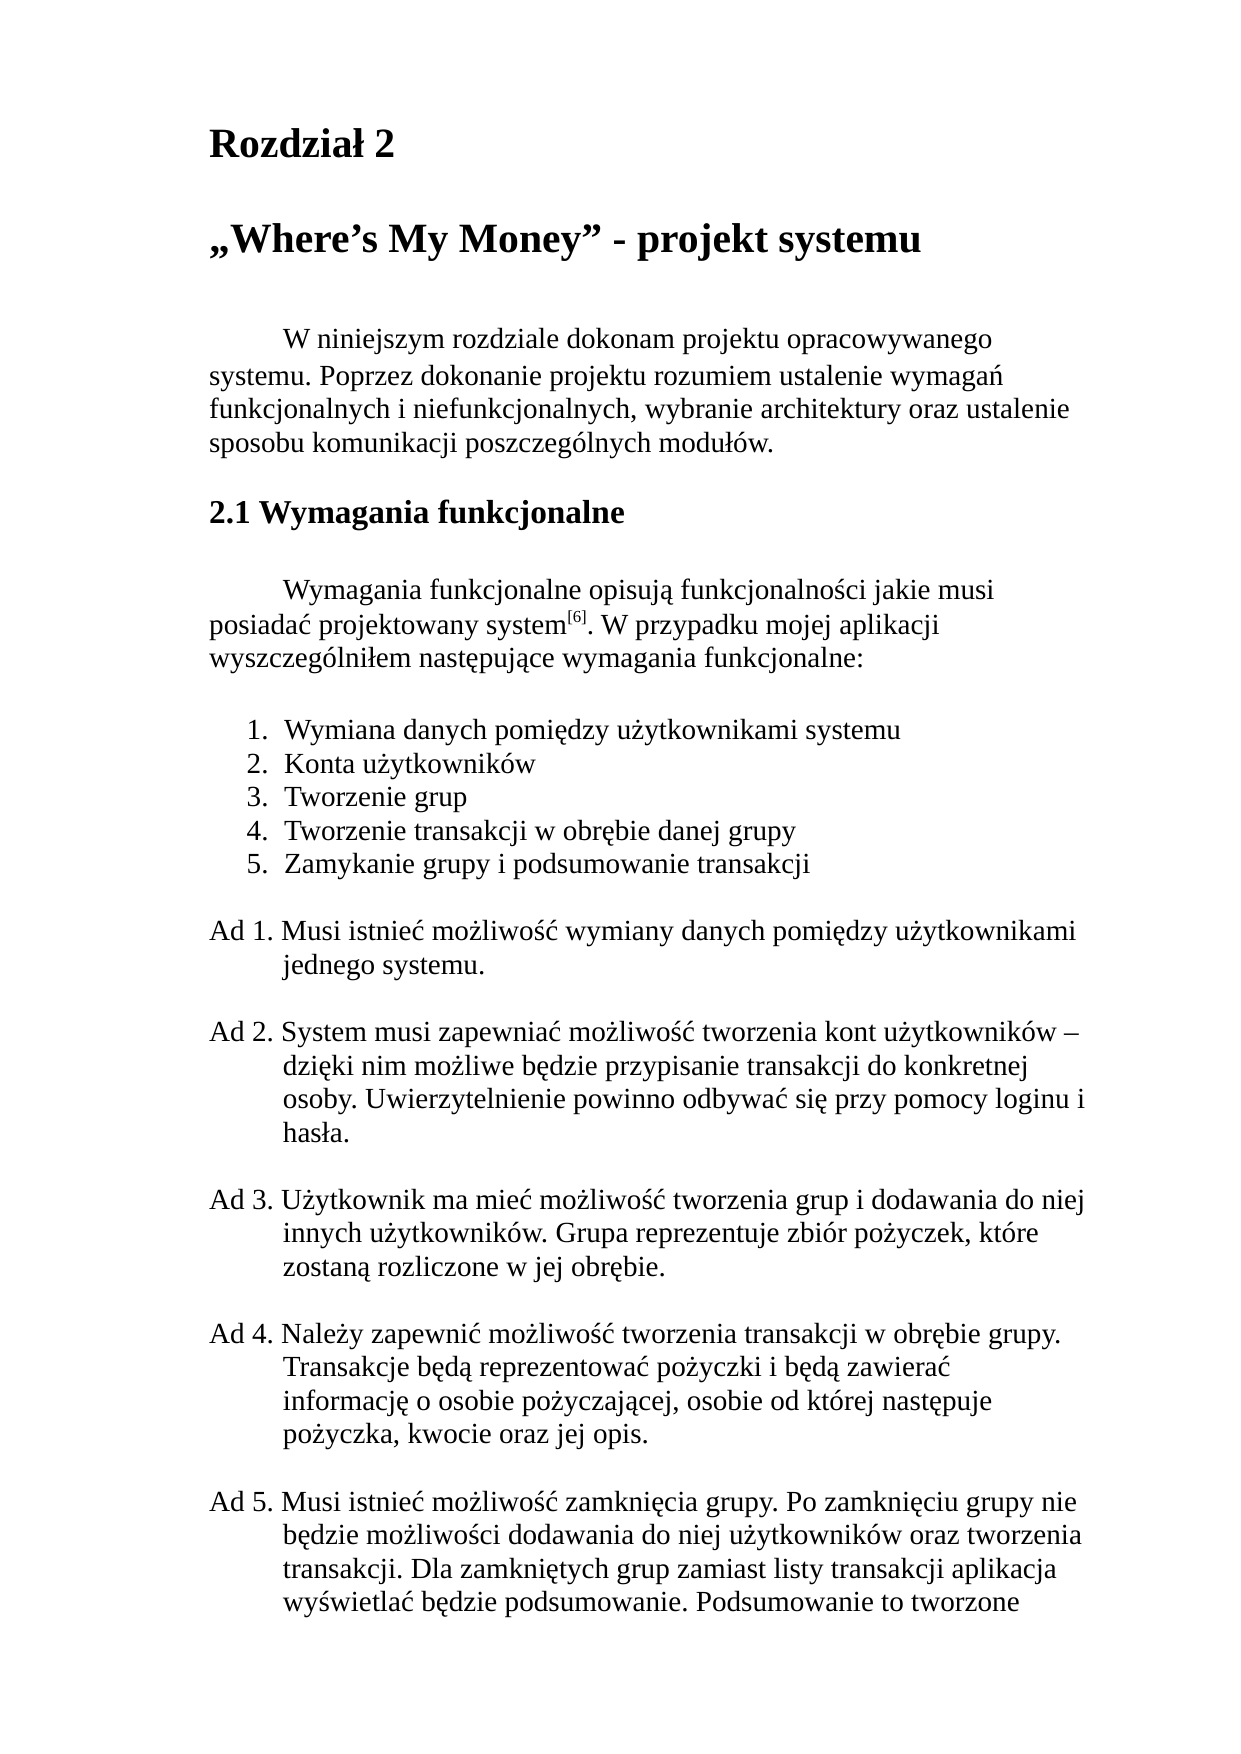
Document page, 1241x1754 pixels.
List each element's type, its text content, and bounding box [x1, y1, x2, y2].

text W niniejszym rozdziale dokonam projektu opracowywanego systemu. Poprzez dokonanie projektu rozumiem ustalenie wymagań funkcjonalnych i niefunkcjonalnych, wybranie architektury oraz ustalenie sposobu komunikacji poszczególnych modułów. [209, 310, 1095, 458]
text Ad 3. Użytkownik ma mieć możliwość tworzenia grup i dodawania do niej innych użytkowników. Grupa reprezentuje zbiór pożyczek, które zostaną rozliczone w jej obrębie. [209, 1182, 1095, 1282]
list Tworzenie transakcji w obrębie danej grupy [246, 813, 1095, 846]
text 2.1 Wymagania funkcjonalne [209, 492, 1095, 530]
list Wymiana danych pomiędzy użytkownikami systemu [246, 712, 1095, 746]
text Ad 2. System musi zapewniać możliwość tworzenia kont użytkowników – dzięki nim możliwe będzie przypisanie transakcji do konkretnej osoby. Uwierzytelnienie powinno odbywać się przy pomocy loginu i hasła. [209, 1014, 1095, 1148]
text Rozdział 2 [209, 118, 1095, 166]
text Ad 4. Należy zapewnić możliwość tworzenia transakcji w obrębie grupy. Transakcje będą reprezentować pożyczki i będą zawierać informację o osobie pożyczającej, osobie od której następuje pożyczka, kwocie oraz jej opis. [209, 1316, 1095, 1450]
text Wymagania funkcjonalne opisują funkcjonalności jakie musi posiadać projektowany system[6]. W przypadku mojej aplikacji wyszczególniłem następujące wymagania funkcjonalne: [209, 568, 1095, 674]
text „Where’s My Money” - projekt systemu [209, 214, 1095, 262]
list Tworzenie grup [246, 779, 1095, 813]
text Ad 5. Musi istnieć możliwość zamknięcia grupy. Po zamknięciu grupy nie będzie możliwości dodawania do niej użytkowników oraz tworzenia transakcji. Dla zamkniętych grup zamiast listy transakcji aplikacja wyświetlać będzie podsumowanie. Podsumowanie to tworzone [209, 1484, 1095, 1618]
text Ad 1. Musi istnieć możliwość wymiany danych pomiędzy użytkownikami jednego systemu. [209, 913, 1095, 981]
list Konta użytkowników [246, 746, 1095, 779]
list Zamykanie grupy i podsumowanie transakcji [246, 846, 1095, 880]
